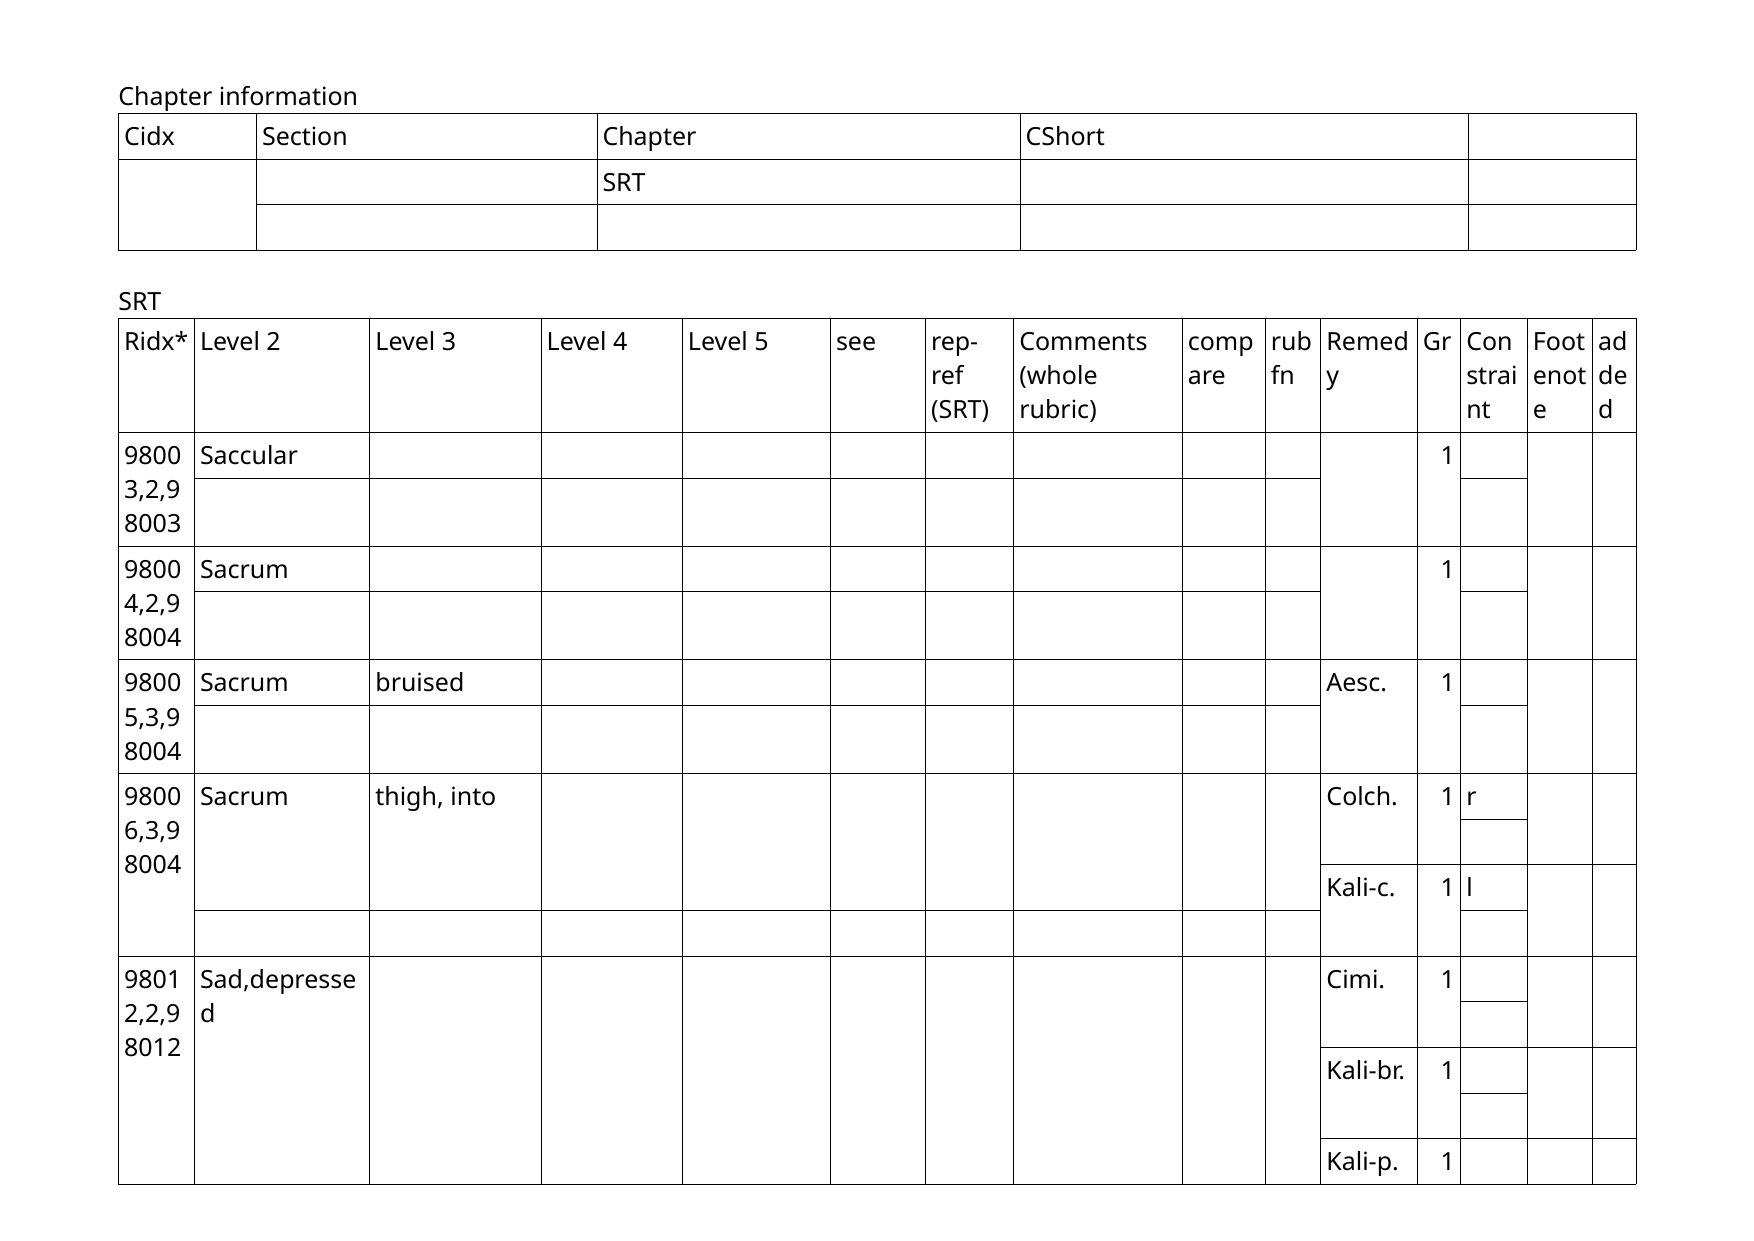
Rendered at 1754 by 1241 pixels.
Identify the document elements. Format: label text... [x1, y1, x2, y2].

table_cell [1183, 433, 1265, 477]
table_cell [1183, 911, 1265, 956]
table_cell Sacrum [195, 547, 369, 591]
table_cell [1461, 706, 1527, 773]
table_cell [1183, 479, 1265, 546]
table_cell [831, 774, 925, 910]
table_cell [1461, 911, 1527, 956]
table_cell [1528, 660, 1592, 773]
table_cell [1469, 160, 1636, 204]
table_cell [1266, 433, 1320, 477]
table_cell [683, 660, 830, 705]
table_cell [683, 433, 830, 477]
table_cell [1183, 774, 1265, 910]
table_cell [1461, 1002, 1527, 1047]
table_header Chapter [598, 114, 1020, 158]
table_cell bruised [370, 660, 541, 705]
table_cell 1 [1418, 1139, 1460, 1184]
table_cell [542, 433, 682, 477]
table_cell [370, 911, 541, 956]
table_cell [1266, 592, 1320, 659]
table_cell [683, 592, 830, 659]
table_cell [683, 774, 830, 910]
table_cell [1266, 706, 1320, 773]
table_cell [1593, 957, 1636, 1047]
table_cell [1593, 660, 1636, 773]
table_header added [1593, 319, 1636, 432]
table_cell [926, 911, 1013, 956]
table_cell [1183, 957, 1265, 1184]
table_cell [1461, 1139, 1527, 1184]
table_cell [370, 592, 541, 659]
table_cell [683, 479, 830, 546]
table_cell [542, 706, 682, 773]
table_cell [1528, 1048, 1592, 1138]
table_cell [1461, 479, 1527, 546]
table_cell [1266, 547, 1320, 591]
table_cell [542, 774, 682, 910]
table_cell [1461, 957, 1527, 1001]
table_cell [1266, 774, 1320, 910]
table_cell [542, 547, 682, 591]
table_header Ridx* [119, 319, 194, 432]
table_cell [926, 479, 1013, 546]
table_header Constraint [1461, 319, 1527, 432]
table_cell [1021, 160, 1468, 204]
table_cell [1528, 1139, 1592, 1184]
table_cell [370, 957, 541, 1184]
table_cell [370, 706, 541, 773]
table_cell [1014, 911, 1182, 956]
table_cell [1183, 592, 1265, 659]
table_cell [1266, 957, 1320, 1184]
table_cell 98006,3,98004 [119, 774, 194, 956]
text SRT [118, 284, 1636, 318]
table_cell [542, 957, 682, 1184]
table_header Level 5 [683, 319, 830, 432]
table_cell [1266, 911, 1320, 956]
table_cell [119, 160, 256, 250]
table_cell [1014, 479, 1182, 546]
table_cell Saccular [195, 433, 369, 477]
text Chapter information [118, 79, 1636, 113]
table_cell [1461, 820, 1527, 864]
table_header see [831, 319, 925, 432]
table_cell [1266, 660, 1320, 705]
table_cell [370, 433, 541, 477]
table_cell [1593, 865, 1636, 956]
table_cell [257, 205, 597, 250]
table_cell [1528, 957, 1592, 1047]
table_cell [926, 957, 1013, 1184]
table_cell [542, 592, 682, 659]
table_header rep-ref (SRT) [926, 319, 1013, 432]
table_header compare [1183, 319, 1265, 432]
table_cell [1593, 547, 1636, 659]
table_cell [831, 592, 925, 659]
table_cell [195, 592, 369, 659]
table_cell r [1461, 774, 1527, 819]
table_cell [1014, 592, 1182, 659]
table_header Cidx [119, 114, 256, 158]
table_header CShort [1021, 114, 1468, 158]
table_cell [926, 660, 1013, 705]
table_cell [195, 911, 369, 956]
table_cell [1014, 706, 1182, 773]
table_cell [542, 911, 682, 956]
table_header Comments (whole rubric) [1014, 319, 1182, 432]
table_cell 98012,2,98012 [119, 957, 194, 1184]
table_cell [542, 479, 682, 546]
table_cell Sacrum [195, 774, 369, 910]
table_header Remedy [1321, 319, 1417, 432]
table_cell 98005,3,98004 [119, 660, 194, 773]
table_cell 1 [1418, 1048, 1460, 1138]
table_cell [1528, 433, 1592, 546]
table_cell [831, 706, 925, 773]
table_cell l [1461, 865, 1527, 910]
table_cell [1528, 774, 1592, 864]
table_cell [683, 547, 830, 591]
table_cell [1461, 592, 1527, 659]
table_header rub fn [1266, 319, 1320, 432]
table_cell Aesc. [1321, 660, 1417, 773]
table_cell [1183, 706, 1265, 773]
table_cell Kali-p. [1321, 1139, 1417, 1184]
table_cell [831, 957, 925, 1184]
table_cell [598, 205, 1020, 250]
table_header Level 3 [370, 319, 541, 432]
table_header Section [257, 114, 597, 158]
table_header Level 2 [195, 319, 369, 432]
table_cell [1461, 660, 1527, 705]
table_cell [1266, 479, 1320, 546]
table_cell [195, 706, 369, 773]
table_cell [831, 660, 925, 705]
table_cell Colch. [1321, 774, 1417, 864]
table_cell [683, 957, 830, 1184]
table_cell [1461, 1048, 1527, 1092]
table_cell 1 [1418, 774, 1460, 864]
table_cell [542, 660, 682, 705]
table_cell 98003,2,98003 [119, 433, 194, 546]
table_cell Sacrum [195, 660, 369, 705]
table_cell [1014, 433, 1182, 477]
table_cell [1461, 547, 1527, 591]
table_cell [1528, 547, 1592, 659]
table_header Gr [1418, 319, 1460, 432]
table_cell [683, 911, 830, 956]
table_cell [926, 706, 1013, 773]
table_cell [831, 479, 925, 546]
table_cell [831, 911, 925, 956]
table_cell 1 [1418, 660, 1460, 773]
table_cell [1014, 547, 1182, 591]
table_cell Sad,depressed [195, 957, 369, 1184]
table_cell [1469, 205, 1636, 250]
table_cell [831, 547, 925, 591]
table_cell [1321, 433, 1417, 546]
table_cell [1014, 774, 1182, 910]
table_cell [1528, 865, 1592, 956]
table_cell [370, 547, 541, 591]
table_cell [831, 433, 925, 477]
table_cell [195, 479, 369, 546]
table_cell [1461, 433, 1527, 477]
table_cell 1 [1418, 547, 1460, 659]
table_cell 1 [1418, 865, 1460, 956]
table_cell [1021, 205, 1468, 250]
table_cell [926, 547, 1013, 591]
table_cell 1 [1418, 957, 1460, 1047]
table_cell [1321, 547, 1417, 659]
table_cell Kali-c. [1321, 865, 1417, 956]
table_cell [1014, 660, 1182, 705]
table_cell 98004,2,98004 [119, 547, 194, 659]
table_cell [683, 706, 830, 773]
table_cell [257, 160, 597, 204]
table_cell [926, 592, 1013, 659]
table_cell Kali-br. [1321, 1048, 1417, 1138]
table_cell [370, 479, 541, 546]
table_cell [1593, 774, 1636, 864]
table_cell thigh, into [370, 774, 541, 910]
table_cell [1593, 1139, 1636, 1184]
table_header Level 4 [542, 319, 682, 432]
table_header Footenote [1528, 319, 1592, 432]
table_cell [1461, 1094, 1527, 1138]
table_cell SRT [598, 160, 1020, 204]
table_cell [1593, 1048, 1636, 1138]
table_cell [926, 433, 1013, 477]
table_cell [1014, 957, 1182, 1184]
table_cell Cimi. [1321, 957, 1417, 1047]
table_cell [926, 774, 1013, 910]
table_cell 1 [1418, 433, 1460, 546]
table_header [1469, 114, 1636, 158]
table_cell [1593, 433, 1636, 546]
table_cell [1183, 660, 1265, 705]
table_cell [1183, 547, 1265, 591]
